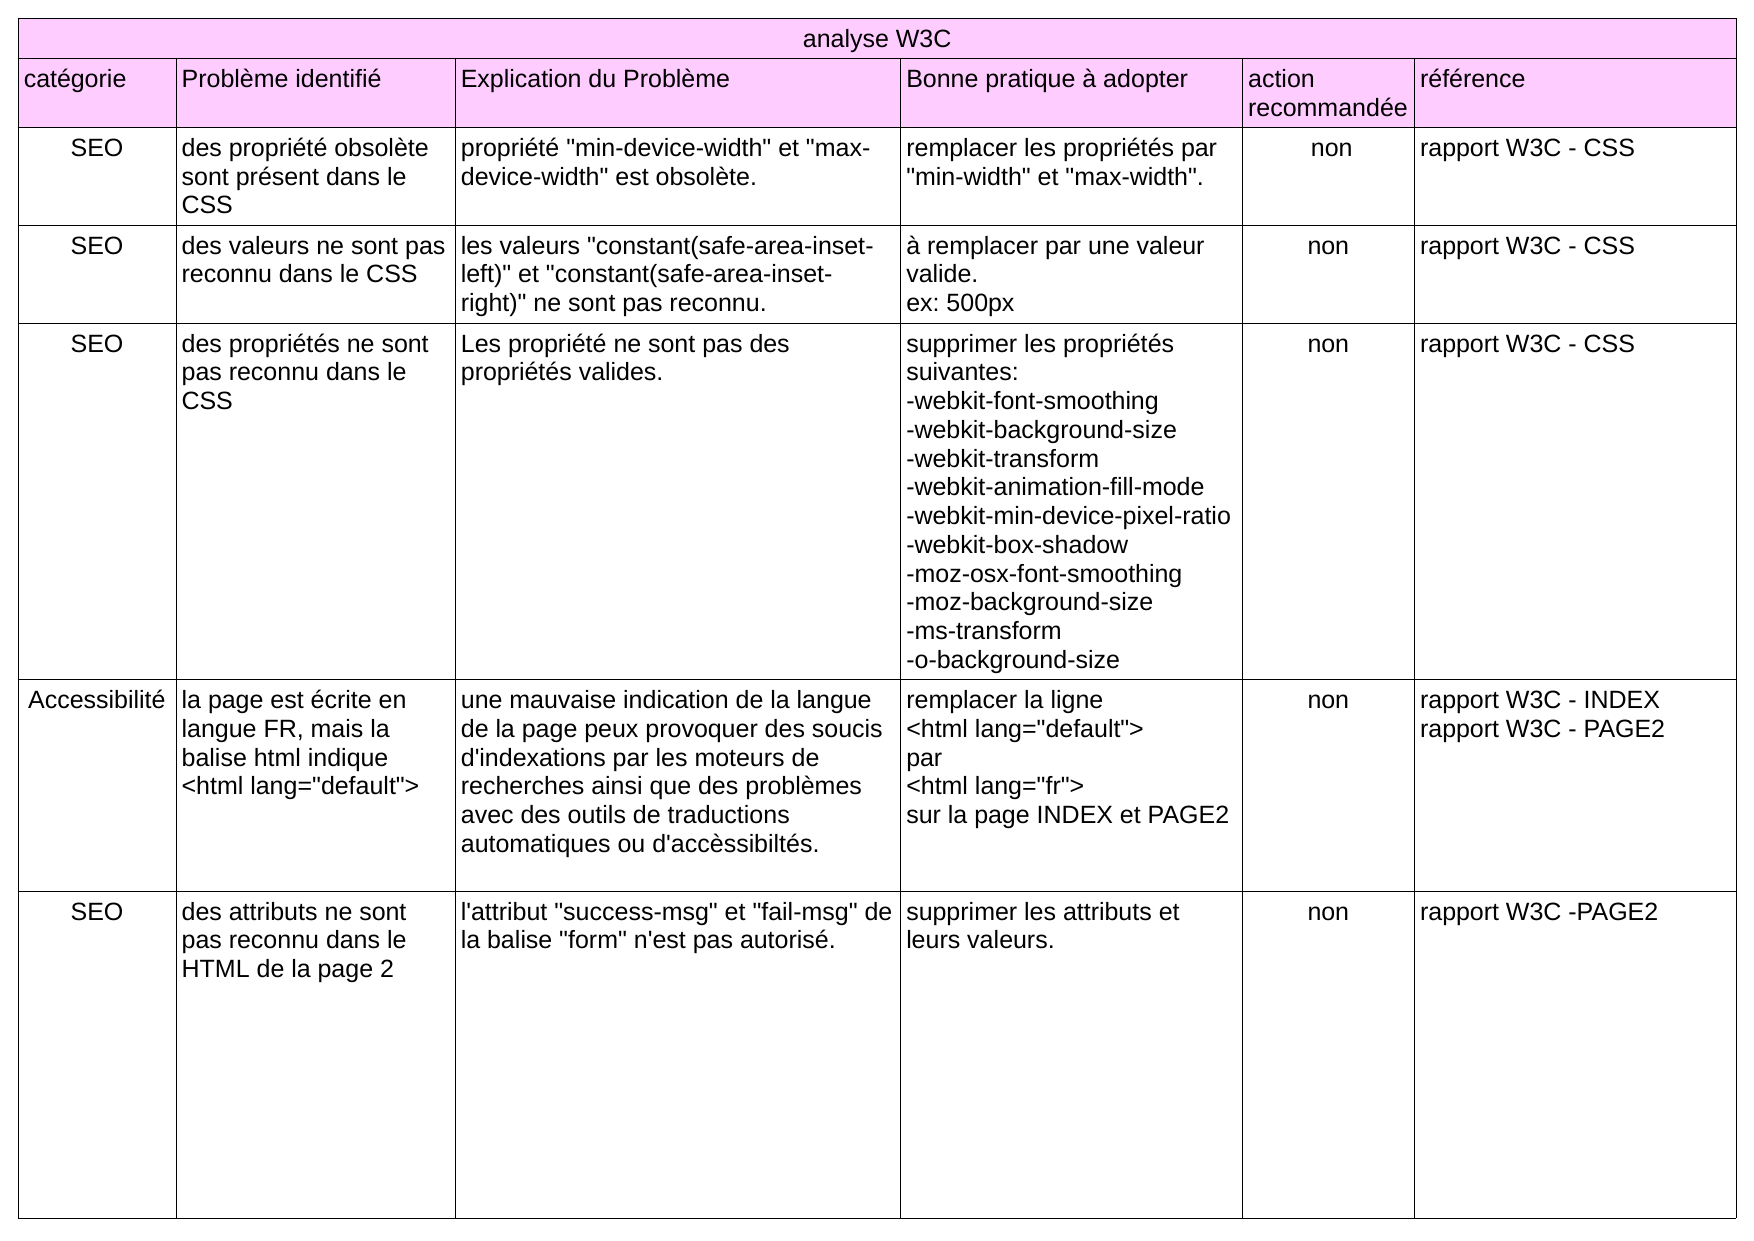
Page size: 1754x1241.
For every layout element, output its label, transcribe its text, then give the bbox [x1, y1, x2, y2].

table_cell SEO [19, 226, 176, 323]
table_cell remplacer la ligne <html lang="default"> par <html lang="fr"> sur la page INDEX et PAGE2 [901, 680, 1242, 891]
table_cell SEO [19, 892, 176, 1218]
table_cell Problème identifié [177, 59, 455, 127]
table_cell Explication du Problème [456, 59, 900, 127]
table_cell les valeurs "constant(safe-area-inset-left)" et "constant(safe-area-inset-right)" ne sont pas reconnu. [456, 226, 900, 323]
table_cell l'attribut "success-msg" et "fail-msg" de la balise "form" n'est pas autorisé. [456, 892, 900, 1218]
table_cell des propriété obsolète sont présent dans le CSS [177, 128, 455, 225]
table_cell non [1243, 128, 1414, 225]
table_cell supprimer les attributs et leurs valeurs. [901, 892, 1242, 1218]
table_cell des attributs ne sont pas reconnu dans le HTML de la page 2 [177, 892, 455, 1218]
table_cell rapport W3C - CSS [1415, 226, 1736, 323]
table_cell non [1243, 680, 1414, 891]
table_cell rapport W3C - CSS [1415, 324, 1736, 679]
table_cell une mauvaise indication de la langue de la page peux provoquer des soucis d'indexations par les moteurs de recherches ainsi que des problèmes avec des outils de traductions automatiques ou d'accèssibiltés. [456, 680, 900, 891]
table_cell rapport W3C - INDEX rapport W3C - PAGE2 [1415, 680, 1736, 891]
table_cell remplacer les propriétés par "min-width" et "max-width". [901, 128, 1242, 225]
table_cell non [1243, 892, 1414, 1218]
table_cell à remplacer par une valeur valide. ex: 500px [901, 226, 1242, 323]
table_cell SEO [19, 128, 176, 225]
table_cell des propriétés ne sont pas reconnu dans le CSS [177, 324, 455, 679]
table_cell la page est écrite en langue FR, mais la balise html indique <html lang="default"> [177, 680, 455, 891]
table_cell propriété "min-device-width" et "max-device-width" est obsolète. [456, 128, 900, 225]
table_cell Accessibilité [19, 680, 176, 891]
table_cell supprimer les propriétés suivantes: -webkit-font-smoothing -webkit-background-size -webkit-transform -webkit-animation-fill-mode -webkit-min-device-pixel-ratio -webkit-box-shadow -moz-osx-font-smoothing -moz-background-size -ms-transform -o-background-size [901, 324, 1242, 679]
table_header analyse W3C [19, 19, 1736, 58]
table_cell non [1243, 226, 1414, 323]
table_cell des valeurs ne sont pas reconnu dans le CSS [177, 226, 455, 323]
table_cell rapport W3C - CSS [1415, 128, 1736, 225]
table_cell référence [1415, 59, 1736, 127]
table_cell non [1243, 324, 1414, 679]
table_cell catégorie [19, 59, 176, 127]
table_cell Bonne pratique à adopter [901, 59, 1242, 127]
table_cell action recommandée [1243, 59, 1414, 127]
table_cell rapport W3C -PAGE2 [1415, 892, 1736, 1218]
table_cell Les propriété ne sont pas des propriétés valides. [456, 324, 900, 679]
table_cell SEO [19, 324, 176, 679]
